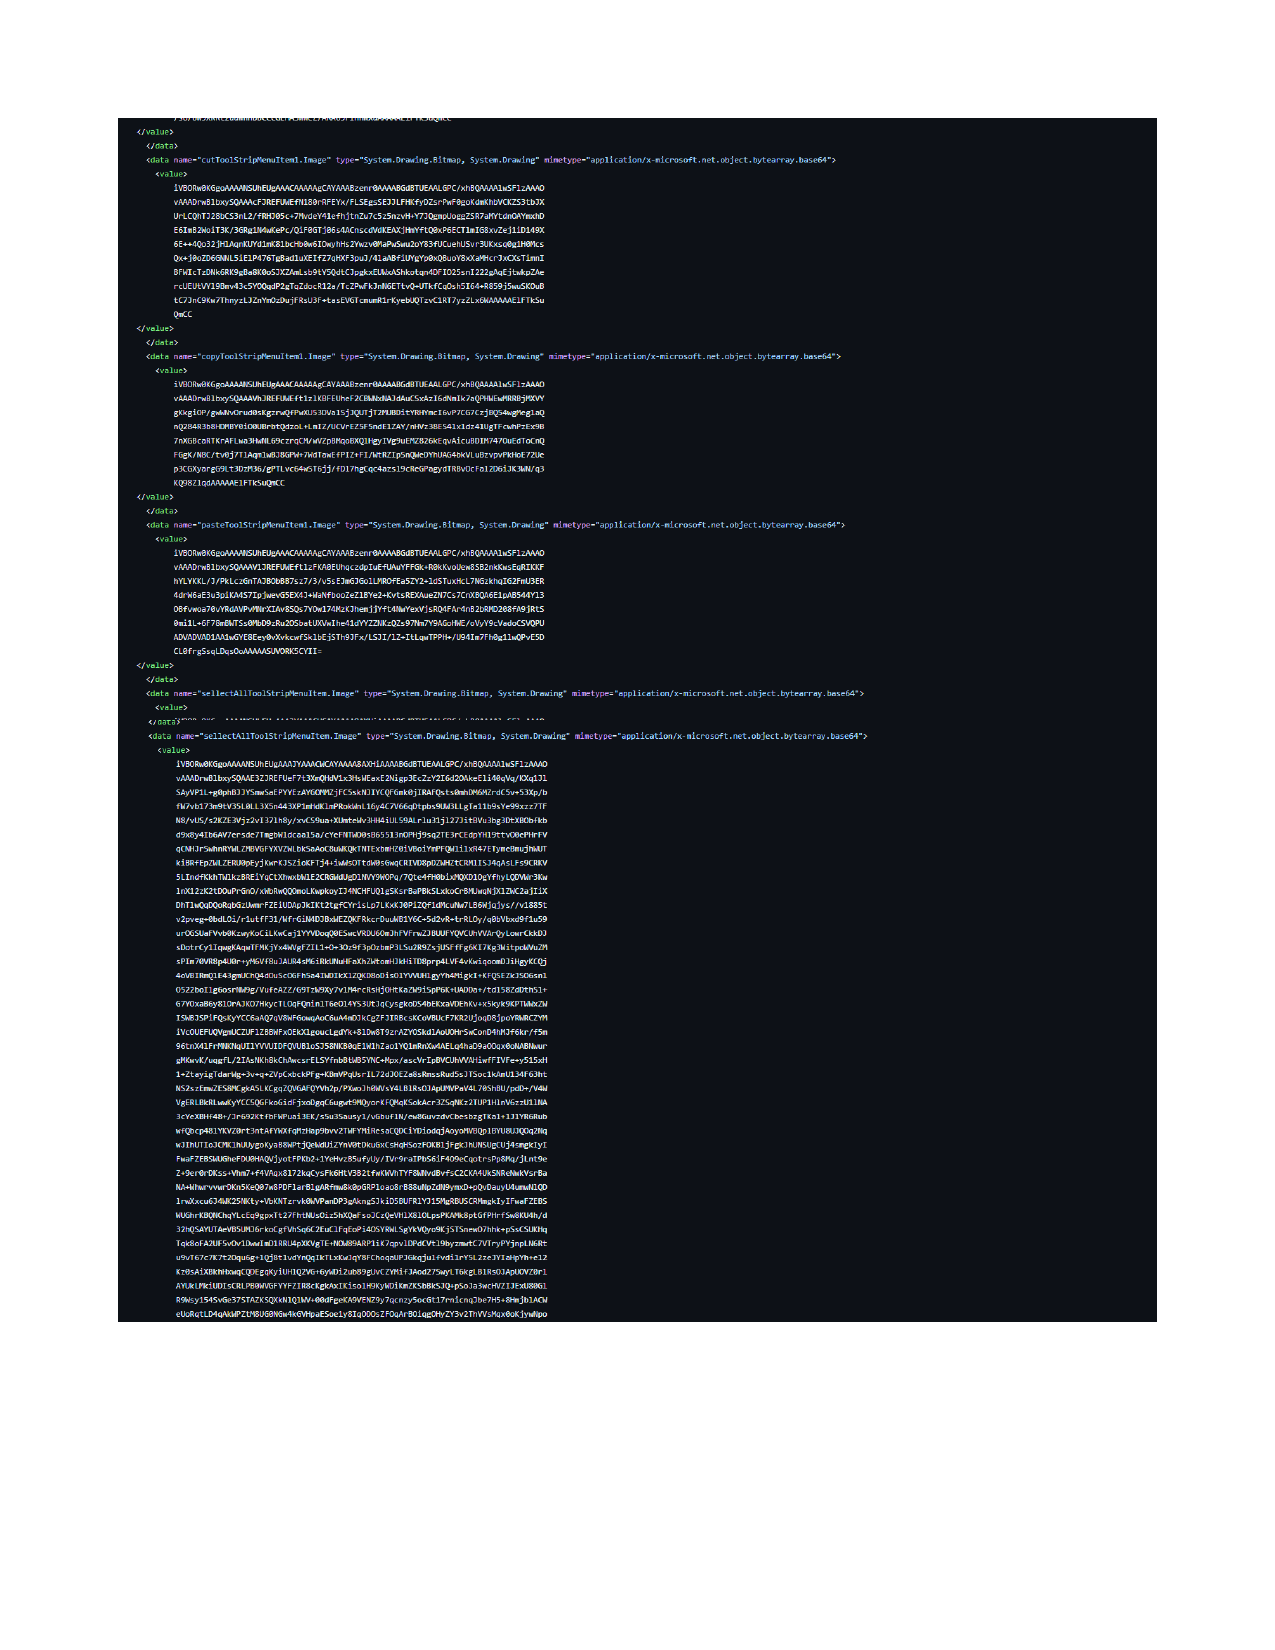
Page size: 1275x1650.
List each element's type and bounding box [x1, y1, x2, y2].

picture [118, 118, 1157, 1322]
